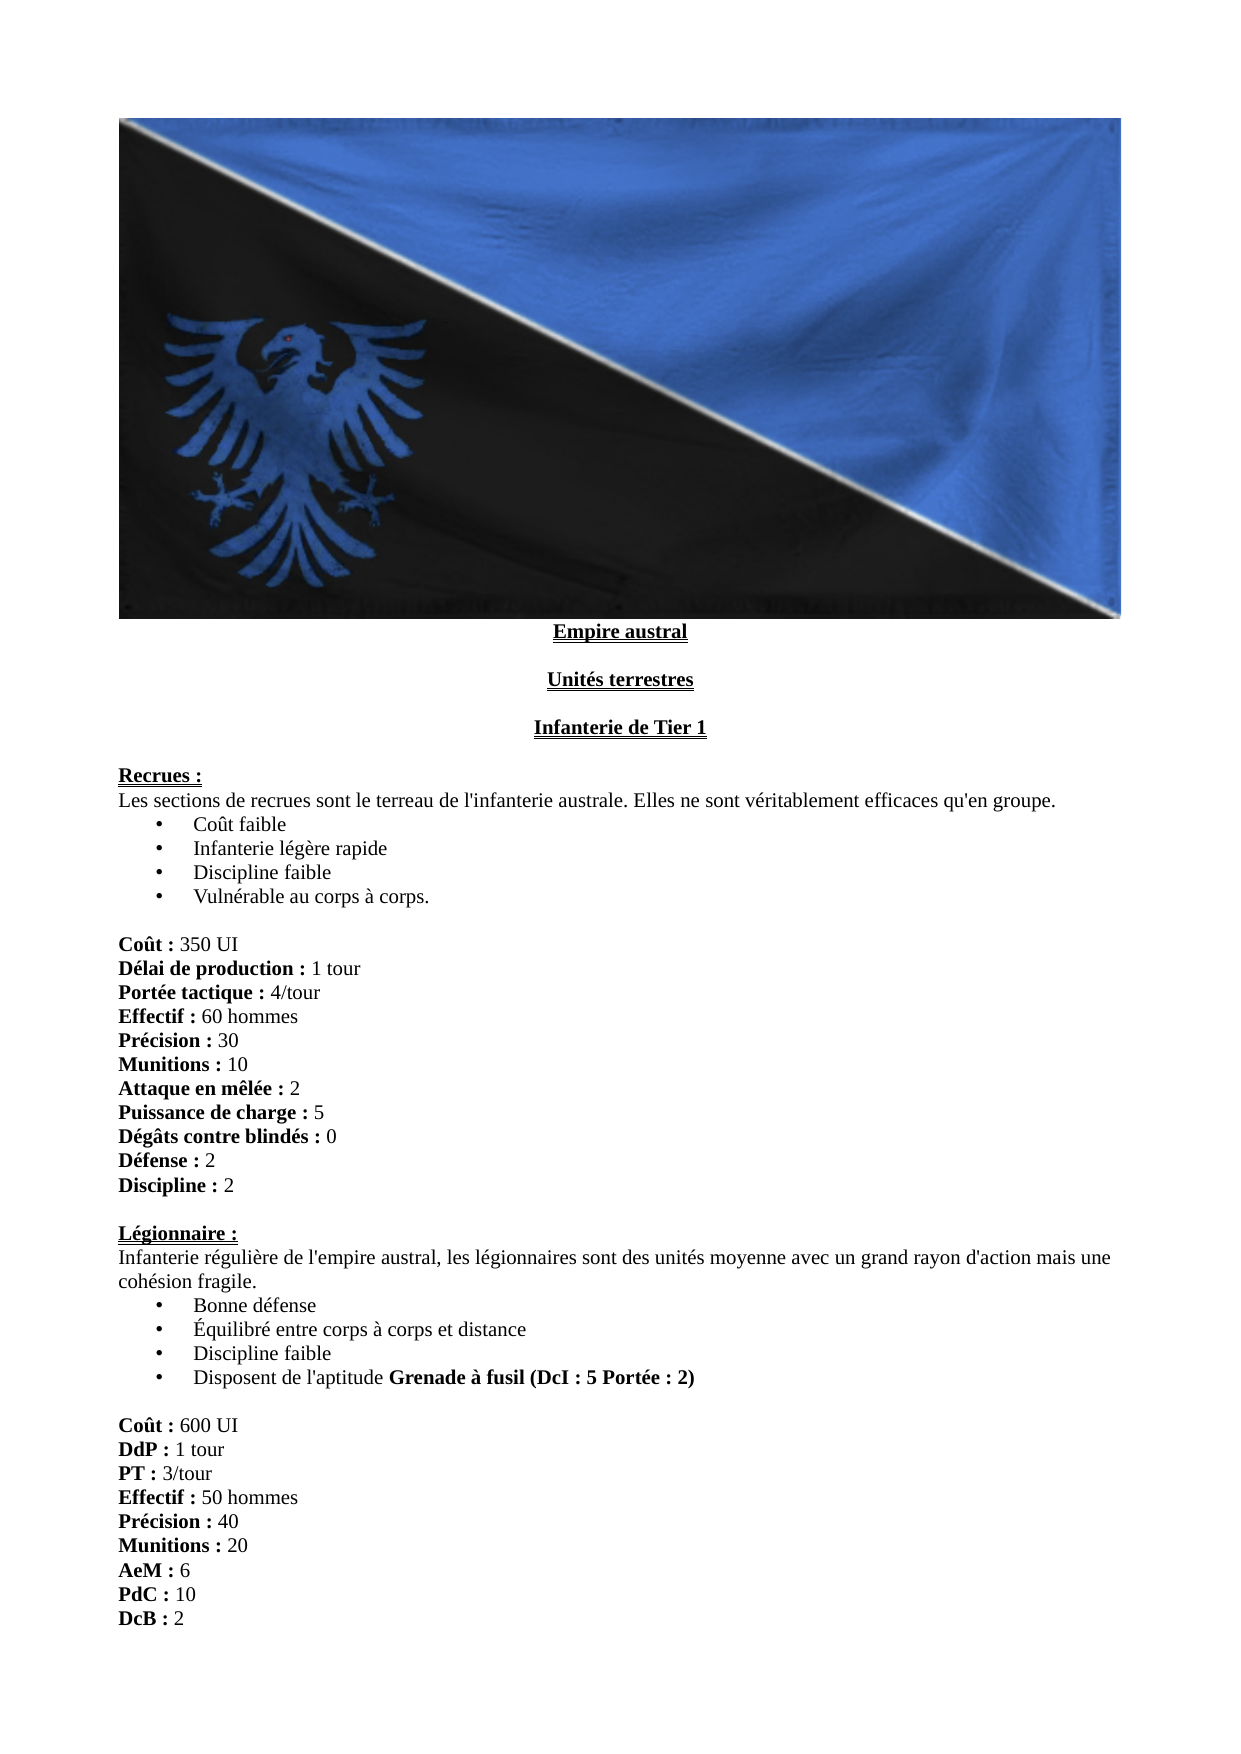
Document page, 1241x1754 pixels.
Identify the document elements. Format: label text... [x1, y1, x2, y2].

text Unités terrestres [118, 667, 1122, 691]
text AeM : 6 [118, 1557, 1122, 1582]
text Puissance de charge : 5 [118, 1100, 1122, 1124]
text PdC : 10 [118, 1582, 1122, 1606]
text Discipline : 2 [118, 1172, 1122, 1197]
list Discipline faible [156, 860, 1122, 884]
text Munitions : 20 [118, 1533, 1122, 1557]
list Discipline faible [156, 1341, 1122, 1365]
text DcB : 2 [118, 1606, 1122, 1630]
text Défense : 2 [118, 1148, 1122, 1172]
list Bonne défense [156, 1293, 1122, 1317]
text Précision : 40 [118, 1509, 1122, 1533]
text Empire austral [118, 118, 1122, 643]
text Infanterie régulière de l'empire austral, les légionnaires sont des unités moyenne avec un grand rayon d'action mais une cohésion fragile. [118, 1245, 1122, 1293]
text PT : 3/tour [118, 1461, 1122, 1485]
text Délai de production : 1 tour [118, 956, 1122, 980]
text Recrues : [118, 763, 1122, 787]
text Dégâts contre blindés : 0 [118, 1124, 1122, 1148]
text Effectif : 60 hommes [118, 1004, 1122, 1028]
list Disposent de l'aptitude Grenade à fusil (DcI : 5 Portée : 2) [156, 1365, 1122, 1389]
text Coût : 350 UI [118, 932, 1122, 956]
picture [119, 118, 1122, 619]
list Coût faible [156, 812, 1122, 836]
text Munitions : 10 [118, 1052, 1122, 1076]
text Légionnaire : [118, 1221, 1122, 1245]
text DdP : 1 tour [118, 1437, 1122, 1461]
text Effectif : 50 hommes [118, 1485, 1122, 1509]
list Infanterie légère rapide [156, 836, 1122, 860]
list Vulnérable au corps à corps. [156, 884, 1122, 908]
text Coût : 600 UI [118, 1413, 1122, 1437]
text Attaque en mêlée : 2 [118, 1076, 1122, 1100]
text Les sections de recrues sont le terreau de l'infanterie australe. Elles ne sont véritablement efficaces qu'en groupe. [118, 787, 1122, 812]
text Portée tactique : 4/tour [118, 980, 1122, 1004]
list Équilibré entre corps à corps et distance [156, 1317, 1122, 1341]
text Infanterie de Tier 1 [118, 715, 1122, 739]
text Précision : 30 [118, 1028, 1122, 1052]
